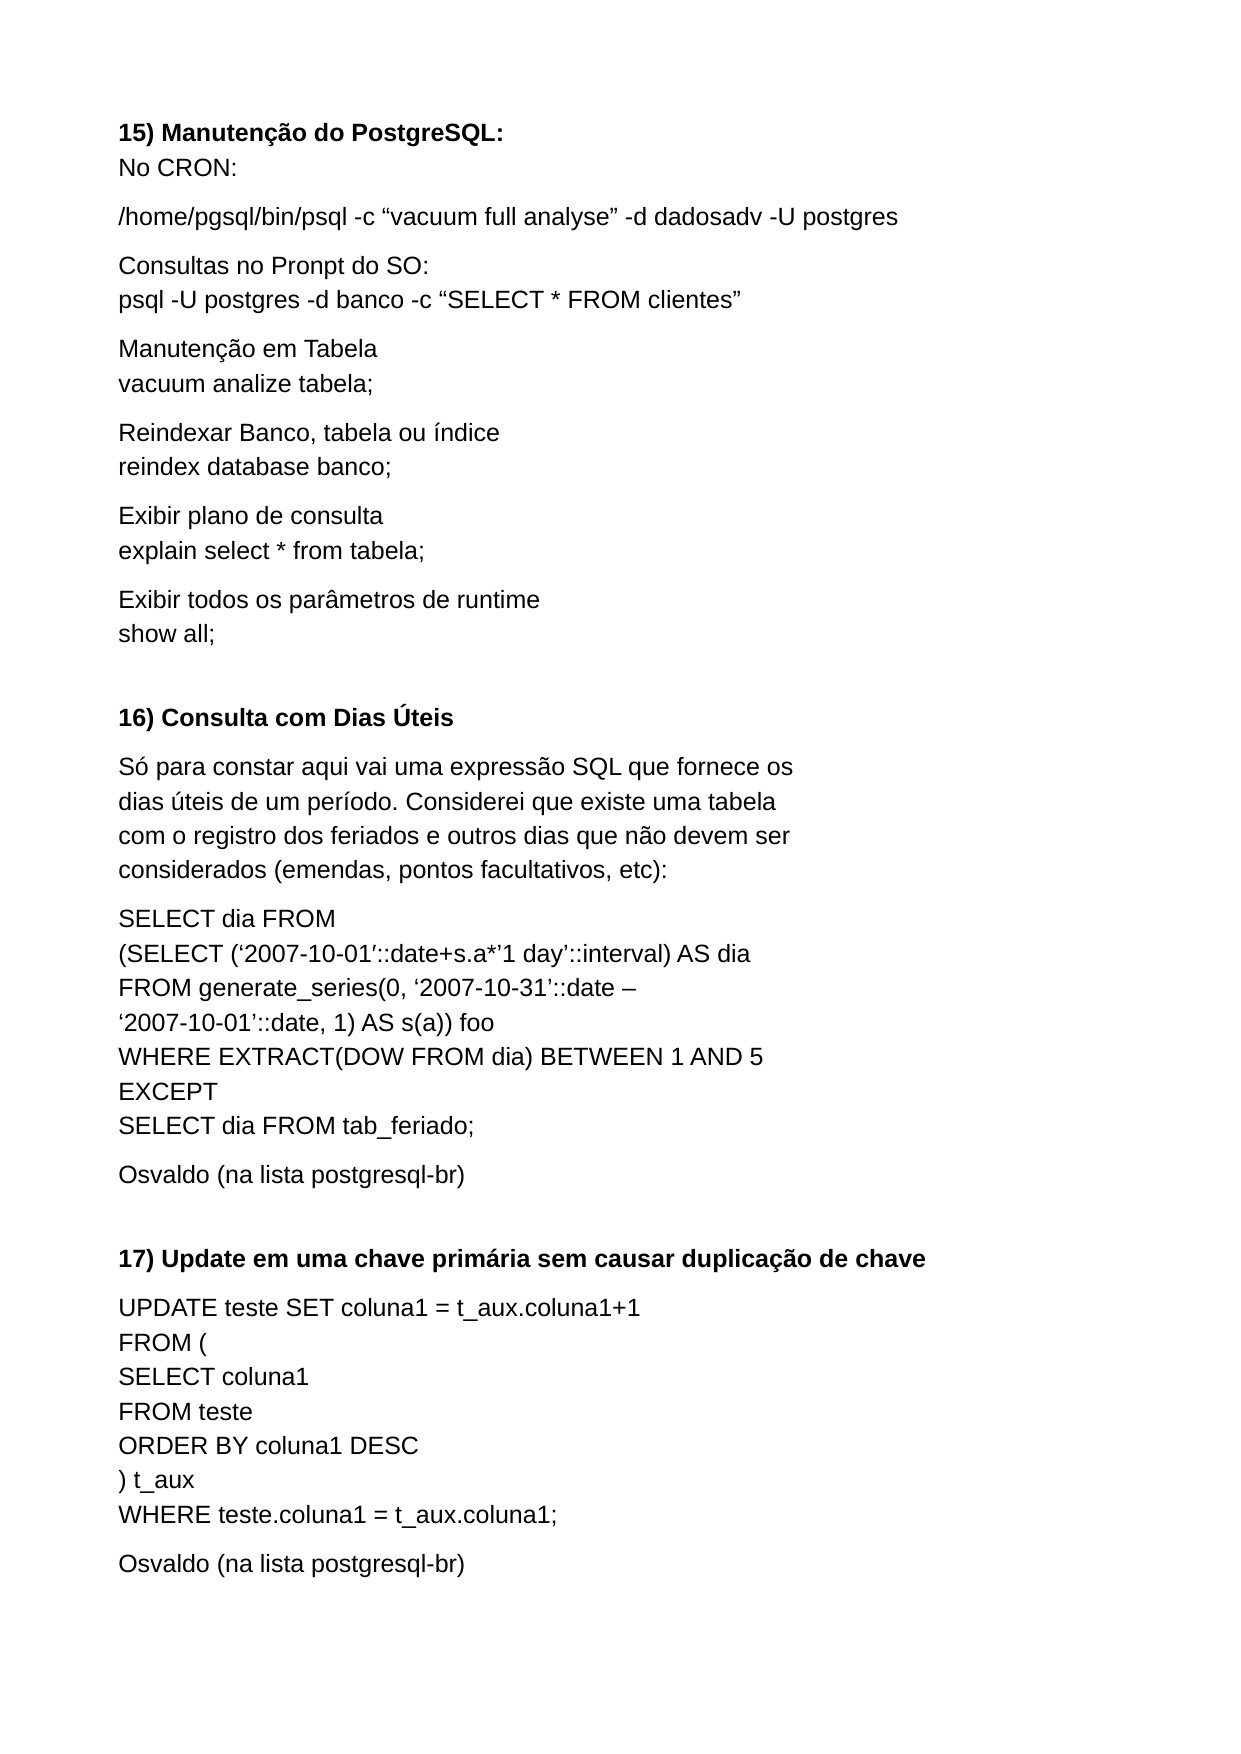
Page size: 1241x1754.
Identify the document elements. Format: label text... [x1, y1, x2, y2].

text Osvaldo (na lista postgresql-br) [118, 1549, 1122, 1612]
text Reindexar Banco, tabela ou índice reindex database banco; [118, 418, 1122, 481]
text UPDATE teste SET coluna1 = t_aux.coluna1+1 FROM ( SELECT coluna1 FROM teste ORDER BY coluna1 DESC ) t_aux WHERE teste.coluna1 = t_aux.coluna1; [118, 1293, 1122, 1529]
text 17) Update em uma chave primária sem causar duplicação de chave [118, 1244, 1122, 1273]
text Exibir todos os parâmetros de runtime show all; [118, 585, 1122, 683]
text SELECT dia FROM (SELECT (‘2007-10-01′::date+s.a*’1 day’::interval) AS dia FROM generate_series(0, ‘2007-10-31’::date – ‘2007-10-01’::date, 1) AS s(a)) foo WHERE EXTRACT(DOW FROM dia) BETWEEN 1 AND 5 EXCEPT SELECT dia FROM tab_feriado; [118, 904, 1122, 1140]
text 15) Manutenção do PostgreSQL: No CRON: [118, 118, 1122, 181]
text 16) Consulta com Dias Úteis [118, 703, 1122, 732]
text Manutenção em Tabela vacuum analize tabela; [118, 334, 1122, 397]
text Exibir plano de consulta explain select * from tabela; [118, 501, 1122, 564]
text Só para constar aqui vai uma expressão SQL que fornece os dias úteis de um período. Considerei que existe uma tabela com o registro dos feriados e outros dias que não devem ser considerados (emendas, pontos facultativos, etc): [118, 752, 1122, 884]
text Osvaldo (na lista postgresql-br) [118, 1160, 1122, 1224]
text /home/pgsql/bin/psql -c “vacuum full analyse” -d dadosadv -U postgres [118, 202, 1122, 230]
text Consultas no Pronpt do SO: psql -U postgres -d banco -c “SELECT * FROM clientes” [118, 251, 1122, 314]
